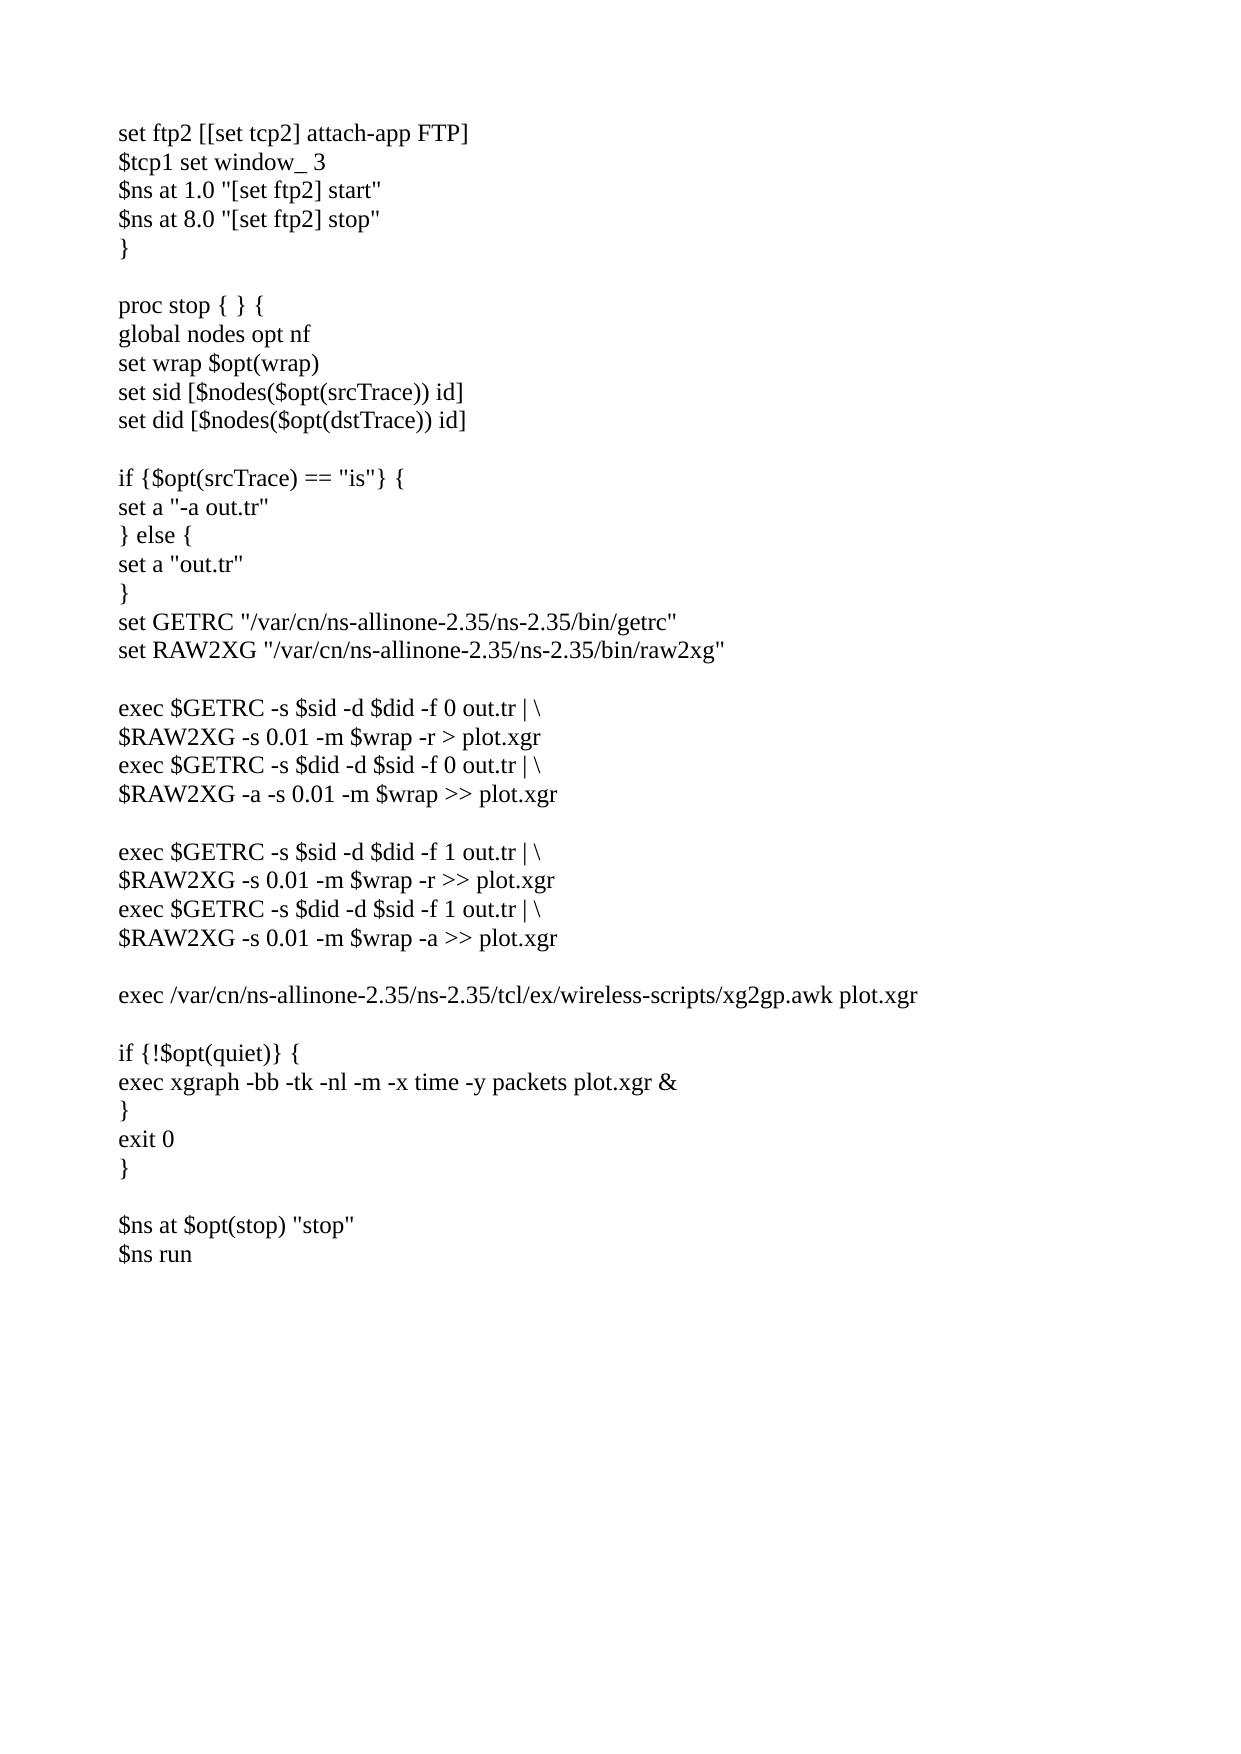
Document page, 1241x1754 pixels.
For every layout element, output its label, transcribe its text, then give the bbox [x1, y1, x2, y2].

text proc stop { } { [118, 291, 1122, 319]
text if {$opt(srcTrace) == "is"} { [118, 463, 1122, 492]
text $RAW2XG -s 0.01 -m $wrap -r >> plot.xgr [118, 866, 1122, 894]
text } else { [118, 521, 1122, 549]
text exec $GETRC -s $sid -d $did -f 1 out.tr | \ [118, 837, 1122, 866]
text if {!$opt(quiet)} { [118, 1038, 1122, 1067]
text set a "-a out.tr" [118, 492, 1122, 521]
text $ns run [118, 1239, 1122, 1268]
text exec xgraph -bb -tk -nl -m -x time -y packets plot.xgr & [118, 1067, 1122, 1096]
text } [118, 578, 1122, 607]
text $RAW2XG -a -s 0.01 -m $wrap >> plot.xgr [118, 779, 1122, 808]
text set did [$nodes($opt(dstTrace)) id] [118, 406, 1122, 434]
text $RAW2XG -s 0.01 -m $wrap -a >> plot.xgr [118, 923, 1122, 952]
text $ns at 8.0 "[set ftp2] stop" [118, 204, 1122, 233]
text } [118, 1096, 1122, 1124]
text set a "out.tr" [118, 549, 1122, 578]
text $tcp1 set window_ 3 [118, 147, 1122, 176]
text set GETRC "/var/cn/ns-allinone-2.35/ns-2.35/bin/getrc" [118, 607, 1122, 636]
text set ftp2 [[set tcp2] attach-app FTP] [118, 118, 1122, 147]
text $ns at 1.0 "[set ftp2] start" [118, 176, 1122, 204]
text exec $GETRC -s $did -d $sid -f 0 out.tr | \ [118, 751, 1122, 779]
text exec $GETRC -s $did -d $sid -f 1 out.tr | \ [118, 894, 1122, 923]
text exec /var/cn/ns-allinone-2.35/ns-2.35/tcl/ex/wireless-scripts/xg2gp.awk plot.xgr [118, 981, 1122, 1009]
text set sid [$nodes($opt(srcTrace)) id] [118, 377, 1122, 406]
text exec $GETRC -s $sid -d $did -f 0 out.tr | \ [118, 693, 1122, 722]
text $ns at $opt(stop) "stop" [118, 1211, 1122, 1239]
text set RAW2XG "/var/cn/ns-allinone-2.35/ns-2.35/bin/raw2xg" [118, 636, 1122, 664]
text exit 0 [118, 1124, 1122, 1153]
text } [118, 1153, 1122, 1182]
text } [118, 233, 1122, 262]
text global nodes opt nf [118, 319, 1122, 348]
text $RAW2XG -s 0.01 -m $wrap -r > plot.xgr [118, 722, 1122, 751]
text set wrap $opt(wrap) [118, 348, 1122, 377]
